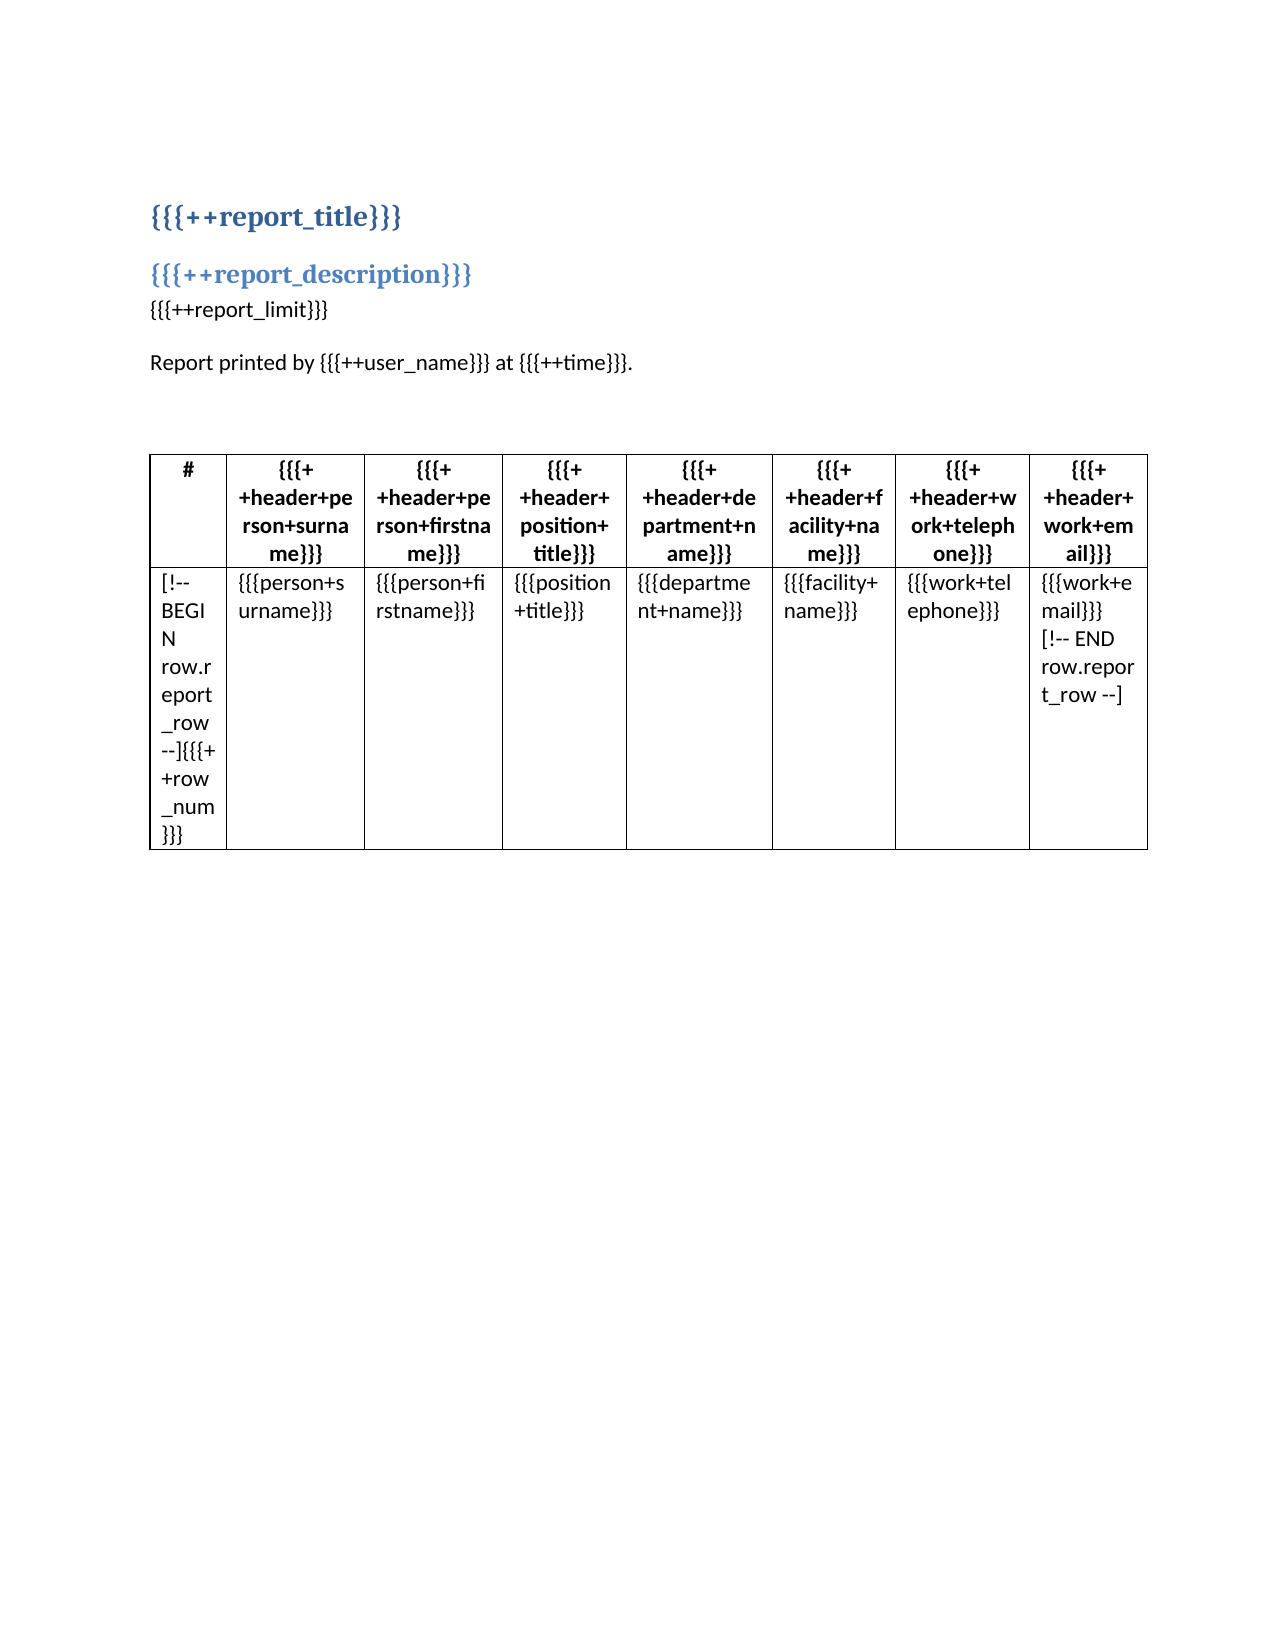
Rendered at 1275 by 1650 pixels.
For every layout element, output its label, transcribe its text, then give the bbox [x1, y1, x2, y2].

table_header {{{++header+department+name}}} [627, 455, 772, 567]
table_header {{{++header+work+telephone}}} [896, 455, 1029, 567]
table_cell {{{work+telephone}}} [896, 568, 1029, 848]
table_header {{{++header+facility+name}}} [773, 455, 895, 567]
table_cell {{{position+title}}} [503, 568, 626, 848]
table_cell {{{department+name}}} [627, 568, 772, 848]
table_header {{{++header+person+firstname}}} [365, 455, 502, 567]
table_header {{{++header+person+surname}}} [227, 455, 364, 567]
table_cell [!-- BEGIN row.report_row --]{{{++row_num}}} [151, 568, 226, 848]
table_cell {{{person+firstname}}} [365, 568, 502, 848]
table_header # [151, 455, 226, 567]
table_cell {{{person+surname}}} [227, 568, 364, 848]
table_header {{{++header+position+title}}} [503, 455, 626, 567]
subtitle {{{++report_title}}} [150, 200, 1125, 233]
text {{{++report_limit}}} [150, 295, 1125, 323]
table_cell {{{facility+name}}} [773, 568, 895, 848]
subtitle {{{++report_description}}} [150, 259, 1125, 291]
text Report printed by {{{++user_name}}} at {{{++time}}}. [150, 348, 1125, 376]
table_cell {{{work+email}}} [!-- END row.report_row --] [1030, 568, 1147, 848]
table_header {{{++header+work+email}}} [1030, 455, 1147, 567]
